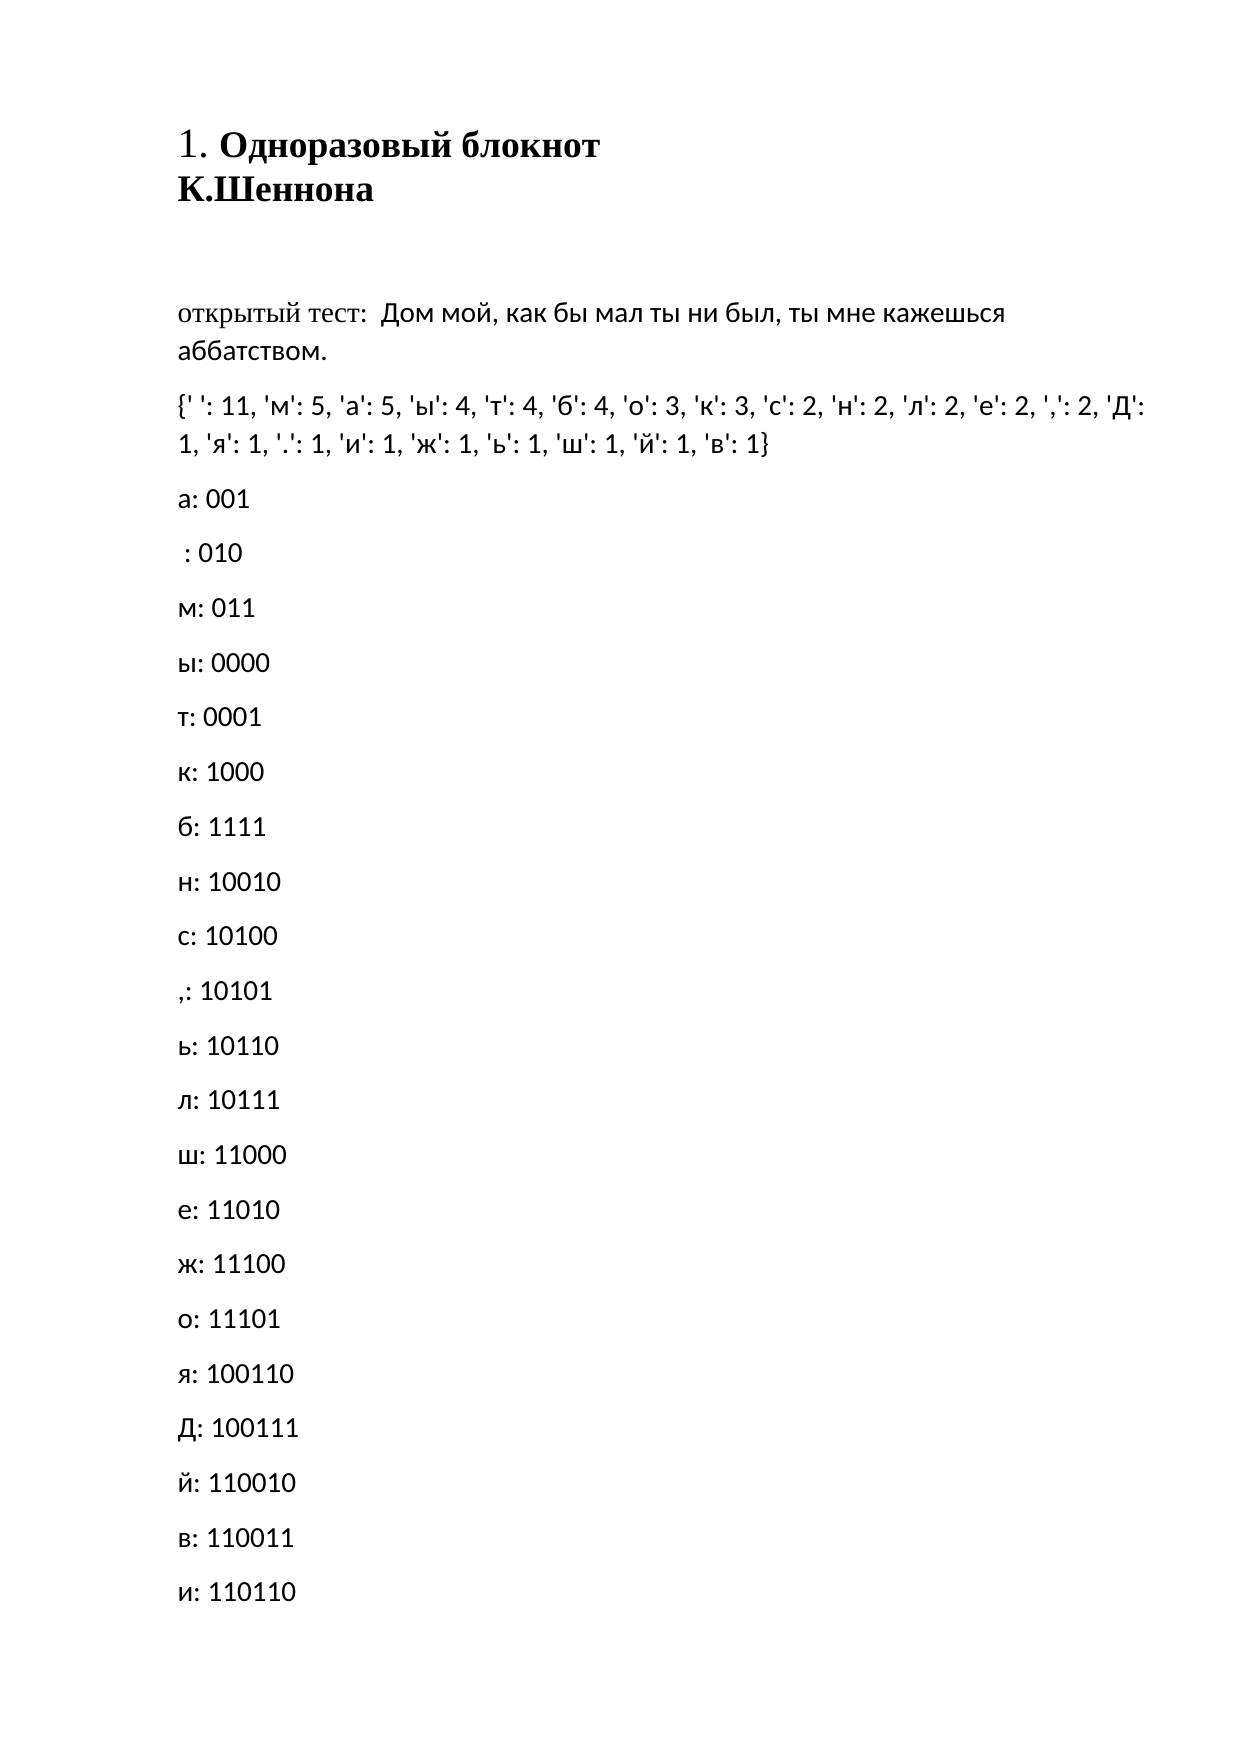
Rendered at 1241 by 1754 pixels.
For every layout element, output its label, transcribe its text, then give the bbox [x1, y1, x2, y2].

text Д: 100111 [177, 1409, 1152, 1445]
text й: 110010 [177, 1464, 1152, 1500]
text : 010 [177, 534, 1152, 570]
text о: 11101 [177, 1300, 1152, 1336]
text т: 0001 [177, 698, 1152, 734]
text с: 10100 [177, 917, 1152, 953]
text е: 11010 [177, 1191, 1152, 1226]
text К.Шеннона [177, 166, 1152, 209]
text я: 100110 [177, 1355, 1152, 1390]
text 1. Одноразовый блокнот [177, 118, 1152, 166]
text в: 110011 [177, 1519, 1152, 1554]
text л: 10111 [177, 1081, 1152, 1117]
text м: 011 [177, 589, 1152, 625]
text {' ': 11, 'м': 5, 'а': 5, 'ы': 4, 'т': 4, 'б': 4, 'о': 3, 'к': 3, 'с': 2, 'н': 2, 'л': 2, 'е': 2, ',': 2, 'Д': 1, 'я': 1, '.': 1, 'и': 1, 'ж': 1, 'ь': 1, 'ш': 1, 'й': 1, 'в': 1} [177, 387, 1152, 461]
text б: 1111 [177, 808, 1152, 843]
text н: 10010 [177, 863, 1152, 898]
text и: 110110 [177, 1573, 1152, 1609]
text ,: 10101 [177, 972, 1152, 1008]
text а: 001 [177, 480, 1152, 515]
text ь: 10110 [177, 1027, 1152, 1062]
text открытый тест: Дом мой, как бы мал ты ни был, ты мне кажешься аббатством. [177, 294, 1152, 368]
text ы: 0000 [177, 644, 1152, 679]
text ш: 11000 [177, 1136, 1152, 1172]
text ж: 11100 [177, 1245, 1152, 1281]
text к: 1000 [177, 753, 1152, 789]
